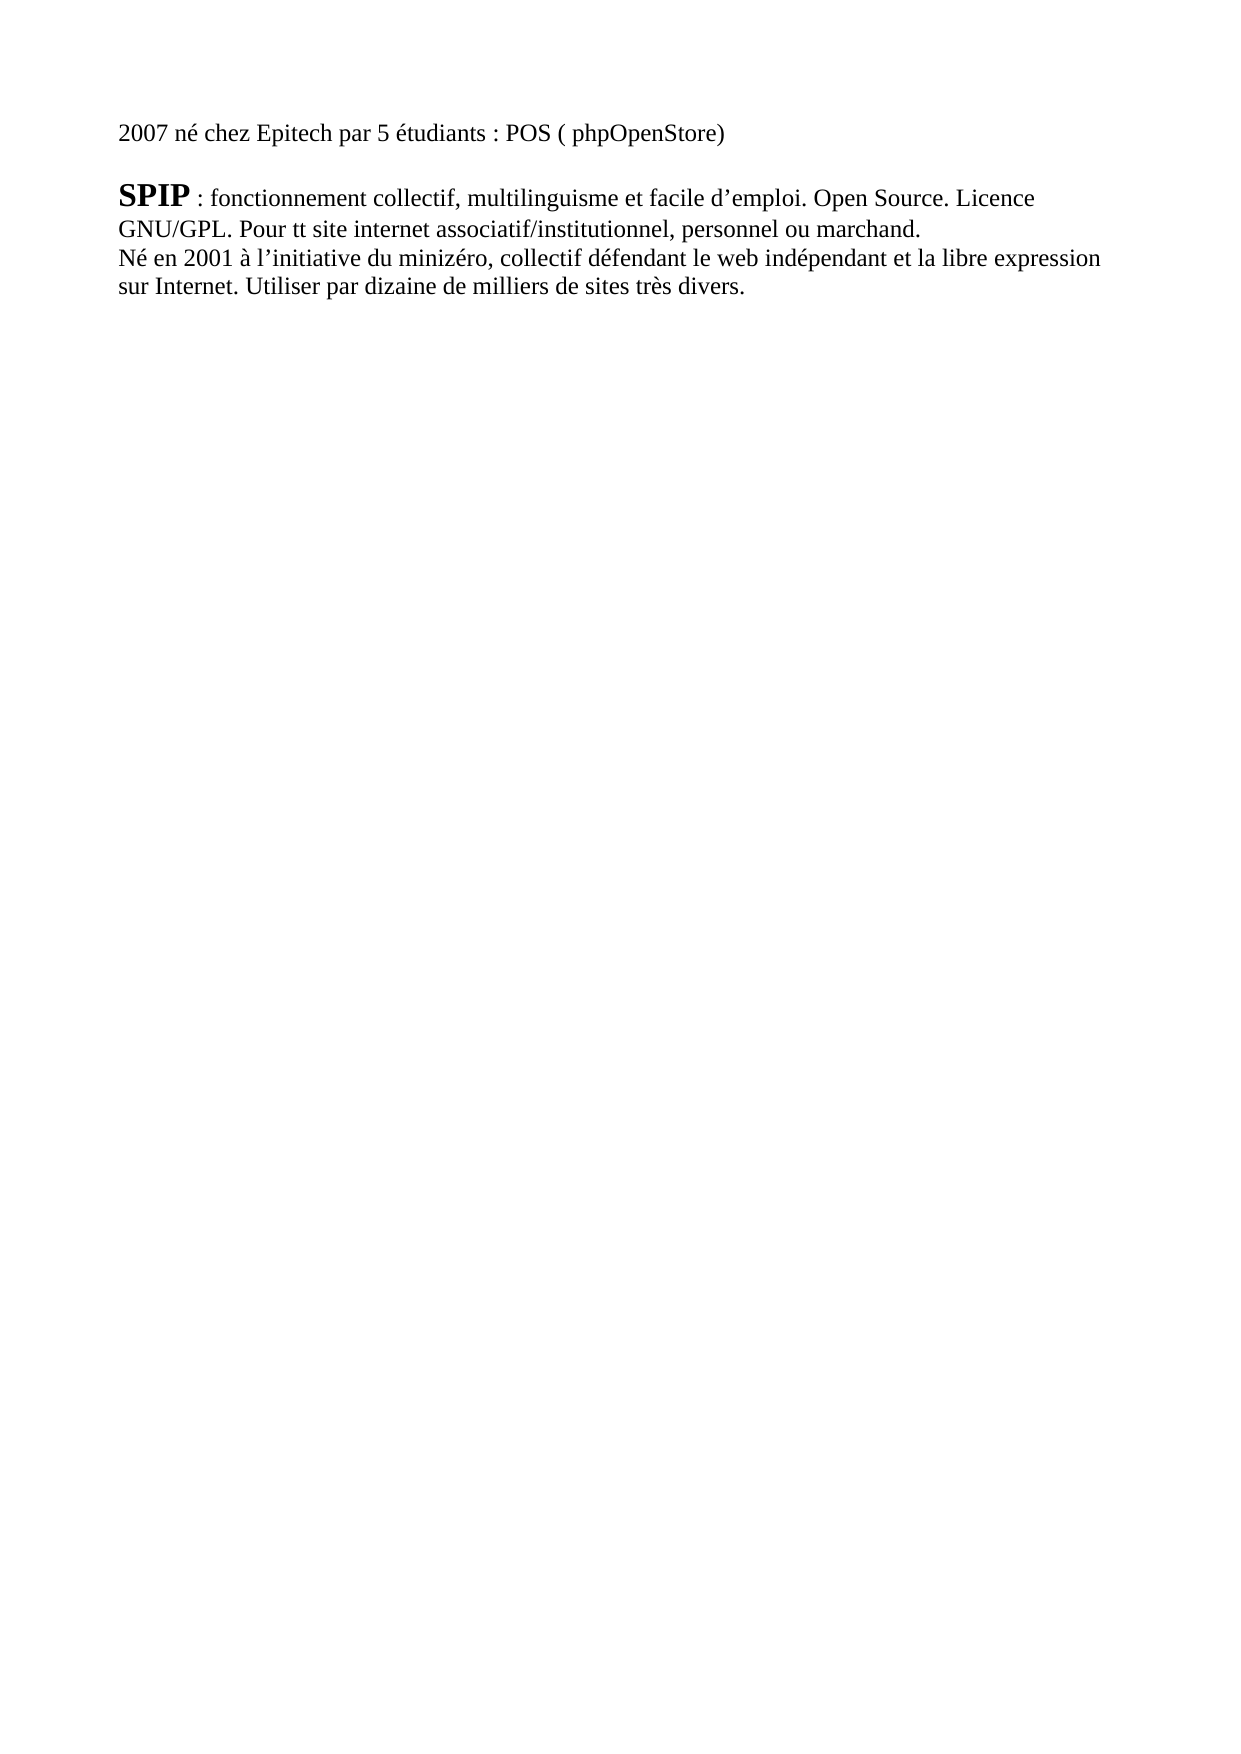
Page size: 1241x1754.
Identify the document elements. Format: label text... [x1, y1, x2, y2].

text Né en 2001 à l’initiative du minizéro, collectif défendant le web indépendant et la libre expression sur Internet. Utiliser par dizaine de milliers de sites très divers. [118, 243, 1122, 300]
text 2007 né chez Epitech par 5 étudiants : POS ( phpOpenStore) [118, 118, 1122, 147]
text SPIP : fonctionnement collectif, multilinguisme et facile d’emploi. Open Source. Licence GNU/GPL. Pour tt site internet associatif/institutionnel, personnel ou marchand. [118, 176, 1122, 243]
